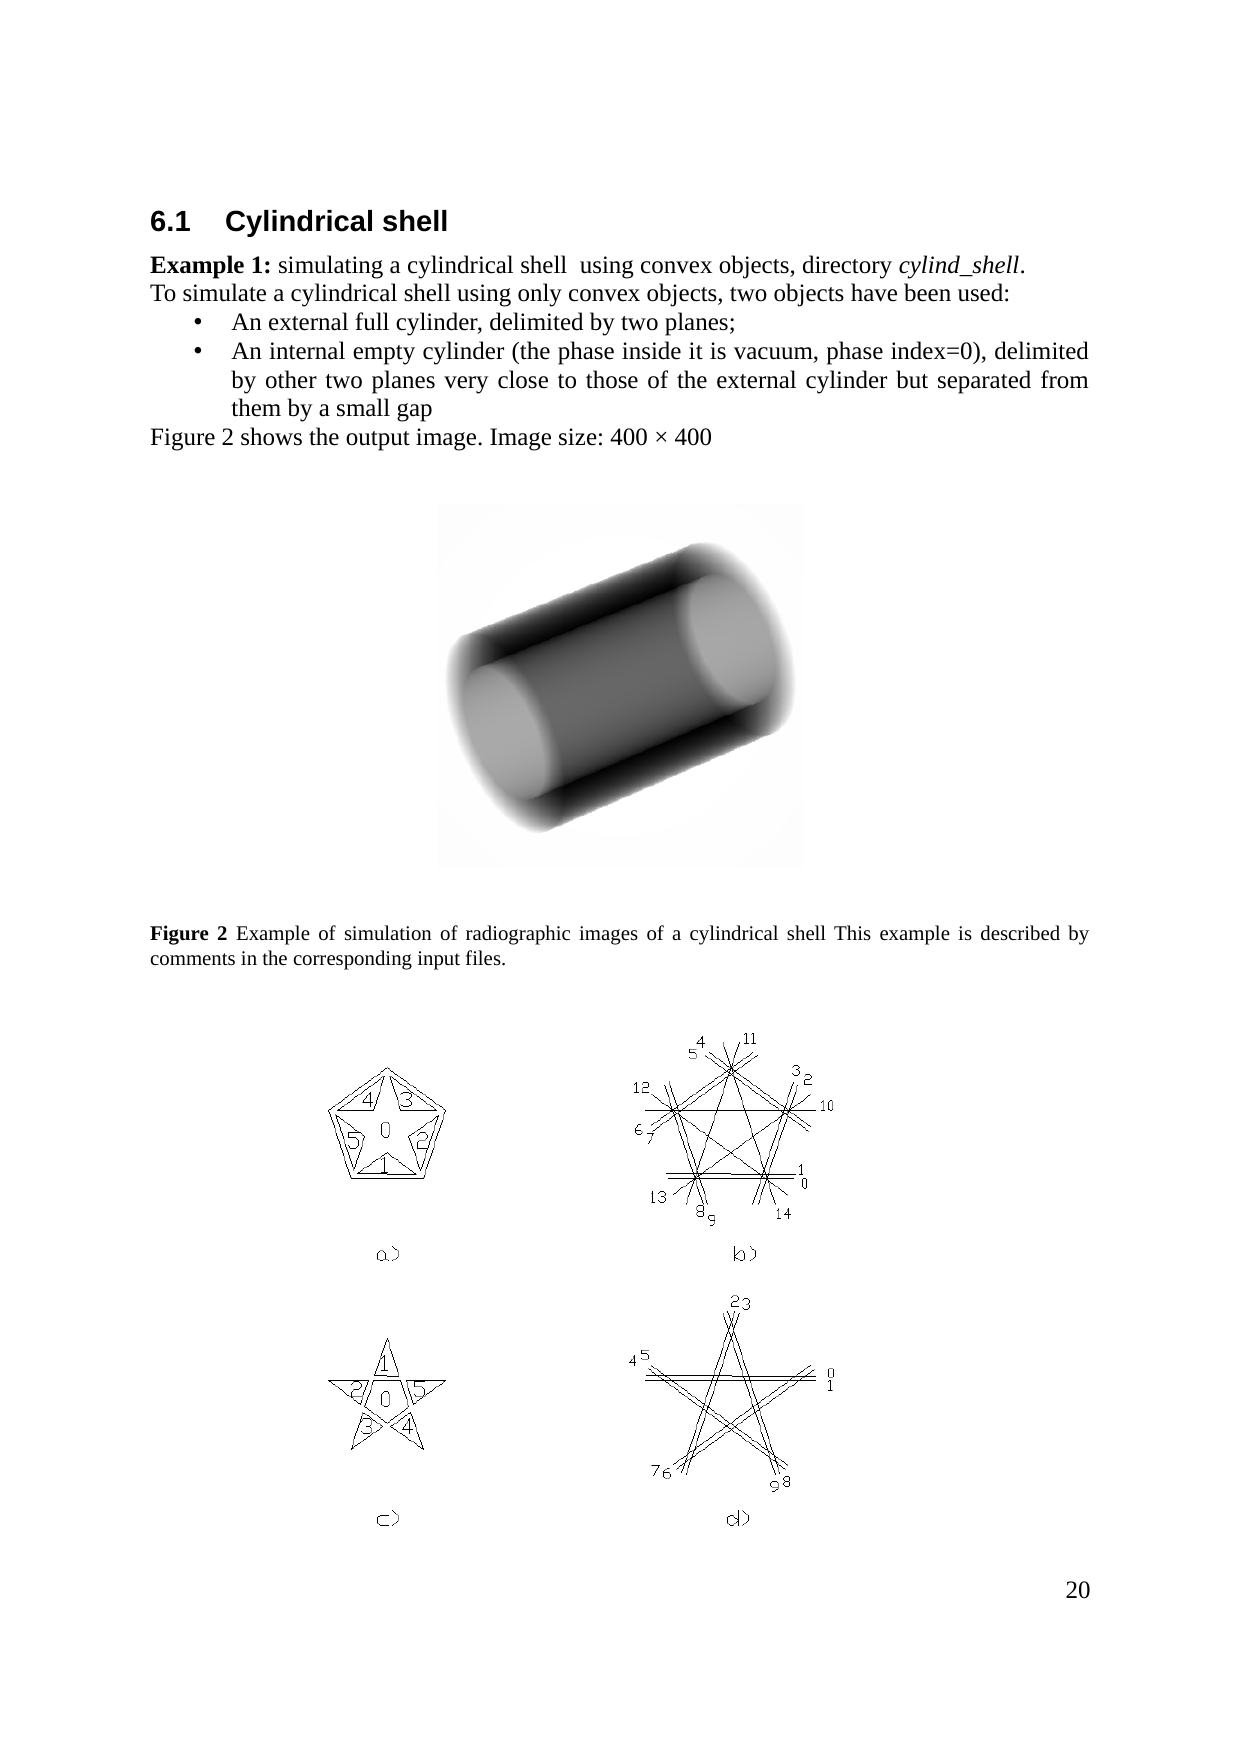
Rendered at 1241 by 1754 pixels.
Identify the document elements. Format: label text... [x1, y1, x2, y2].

text Figure 2 shows the output image. Image size: 400 × 400 [150, 422, 1090, 451]
text Example 1: simulating a cylindrical shell using convex objects, directory cylind_shell. [150, 250, 1090, 278]
text Figure 2 Example of simulation of radiographic images of a cylindrical shell This example is described by comments in the corresponding input files. [150, 921, 1090, 969]
text To simulate a cylindrical shell using only convex objects, two objects have been used: [150, 278, 1090, 307]
picture [100, 1022, 1140, 1533]
picture [436, 503, 804, 867]
list An external full cylinder, delimited by two planes; [194, 307, 1090, 336]
subtitle Cylindrical shell [150, 204, 1090, 237]
list An internal empty cylinder (the phase inside it is vacuum, phase index=0), delimited by other two planes very close to those of the external cylinder but separated from them by a small gap [194, 336, 1090, 422]
